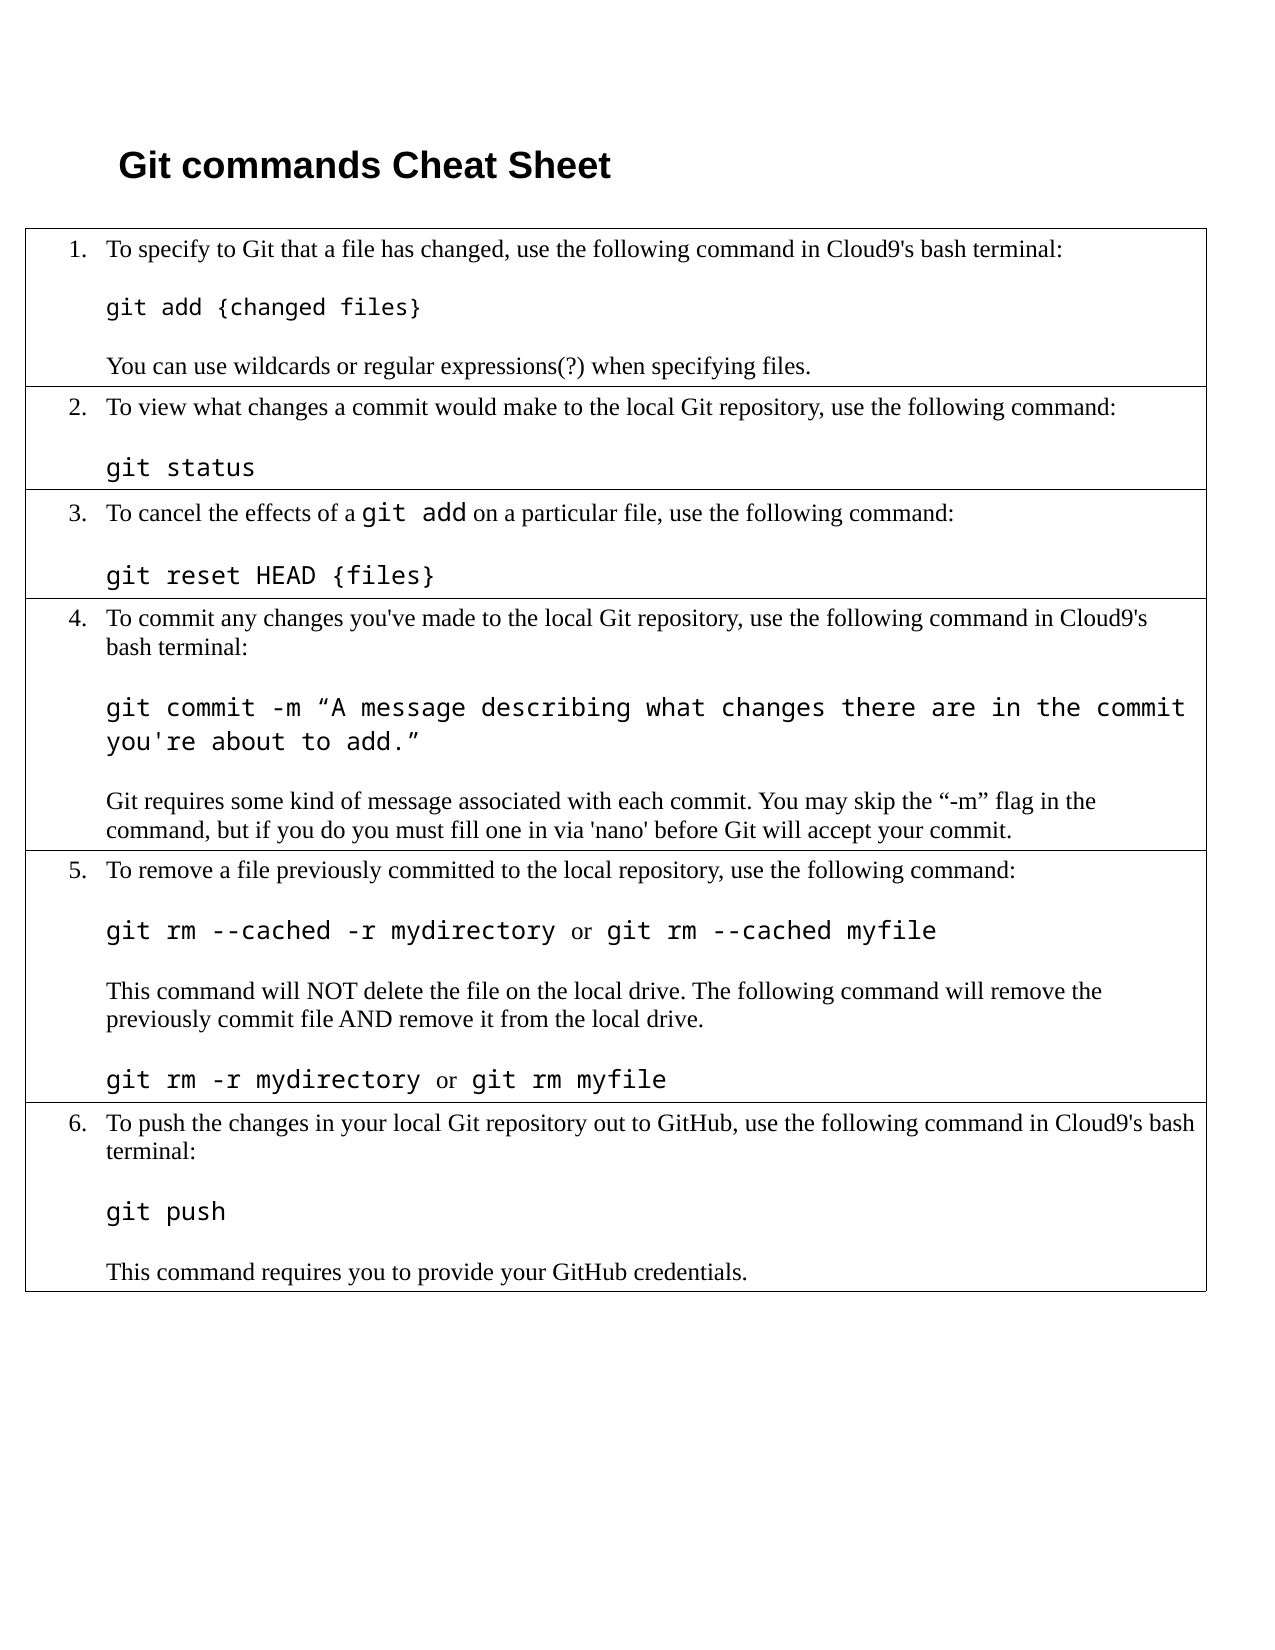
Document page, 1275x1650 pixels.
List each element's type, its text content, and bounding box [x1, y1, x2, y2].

table_cell To push the changes in your local Git repository out to GitHub, use the following command in Cloud9's bash terminal: git push This command requires you to provide your GitHub credentials. [26, 1103, 1206, 1291]
table_header To specify to Git that a file has changed, use the following command in Cloud9's bash terminal: git add {changed files} You can use wildcards or regular expressions(?) when specifying files. [26, 229, 1206, 386]
table_cell To remove a file previously committed to the local repository, use the following command: git rm --cached -r mydirectory or git rm --cached myfile This command will NOT delete the file on the local drive. The following command will remove the previously commit file AND remove it from the local drive. git rm -r mydirectory or git rm myfile [26, 851, 1206, 1102]
table_cell To cancel the effects of a git add on a particular file, use the following command: git reset HEAD {files} [26, 490, 1206, 597]
table_cell To commit any changes you've made to the local Git repository, use the following command in Cloud9's bash terminal: git commit -m “A message describing what changes there are in the commit you're about to add.” Git requires some kind of message associated with each commit. You may skip the “-m” flag in the command, but if you do you must fill one in via 'nano' before Git will accept your commit. [26, 599, 1206, 849]
subtitle Git commands Cheat Sheet [118, 143, 1157, 187]
table_cell To view what changes a commit would make to the local Git repository, use the following command: git status [26, 387, 1206, 489]
